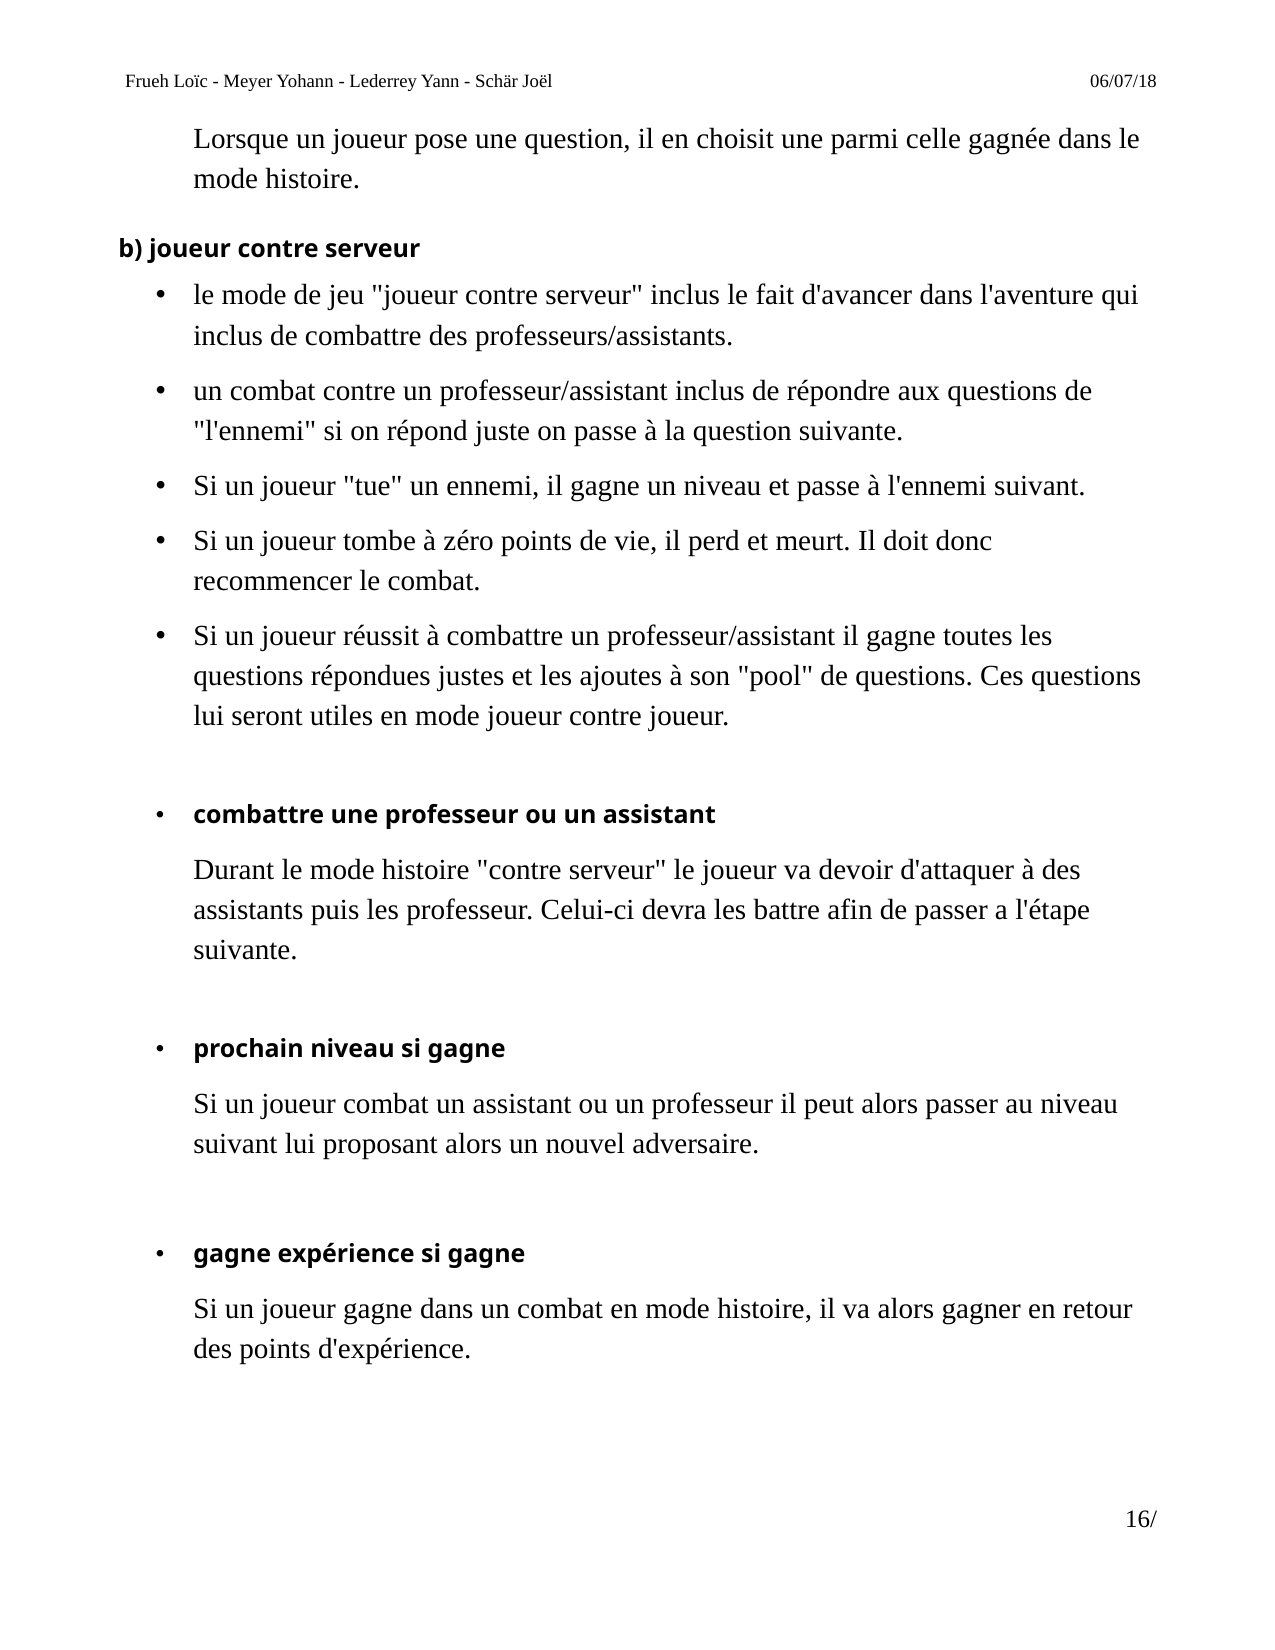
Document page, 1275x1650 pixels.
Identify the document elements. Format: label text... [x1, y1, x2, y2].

list un combat contre un professeur/assistant inclus de répondre aux questions de "l'ennemi" si on répond juste on passe à la question suivante. [156, 373, 1157, 446]
list le mode de jeu "joueur contre serveur" inclus le fait d'avancer dans l'aventure qui inclus de combattre des professeurs/assistants. [156, 277, 1157, 351]
list Si un joueur gagne dans un combat en mode histoire, il va alors gagner en retour des points d'expérience. [156, 1291, 1157, 1365]
list Si un joueur "tue" un ennemi, il gagne un niveau et passe à l'ennemi suivant. [156, 468, 1157, 501]
subtitle b) joueur contre serveur [118, 231, 1157, 265]
list combattre une professeur ou un assistant [156, 796, 1157, 831]
list Si un joueur combat un assistant ou un professeur il peut alors passer au niveau suivant lui proposant alors un nouvel adversaire. [156, 1086, 1157, 1160]
list Si un joueur réussit à combattre un professeur/assistant il gagne toutes les questions répondues justes et les ajoutes à son "pool" de questions. Ces questions lui seront utiles en mode joueur contre joueur. [156, 618, 1157, 732]
list gagne expérience si gagne [156, 1236, 1157, 1270]
list Si un joueur tombe à zéro points de vie, il perd et meurt. Il doit donc recommencer le combat. [156, 523, 1157, 596]
list prochain niveau si gagne [156, 1031, 1157, 1064]
list Durant le mode histoire "contre serveur" le joueur va devoir d'attaquer à des assistants puis les professeur. Celui-ci devra les battre afin de passer a l'étape suivante. [156, 852, 1157, 966]
list Lorsque un joueur pose une question, il en choisit une parmi celle gagnée dans le mode histoire. [156, 121, 1157, 195]
